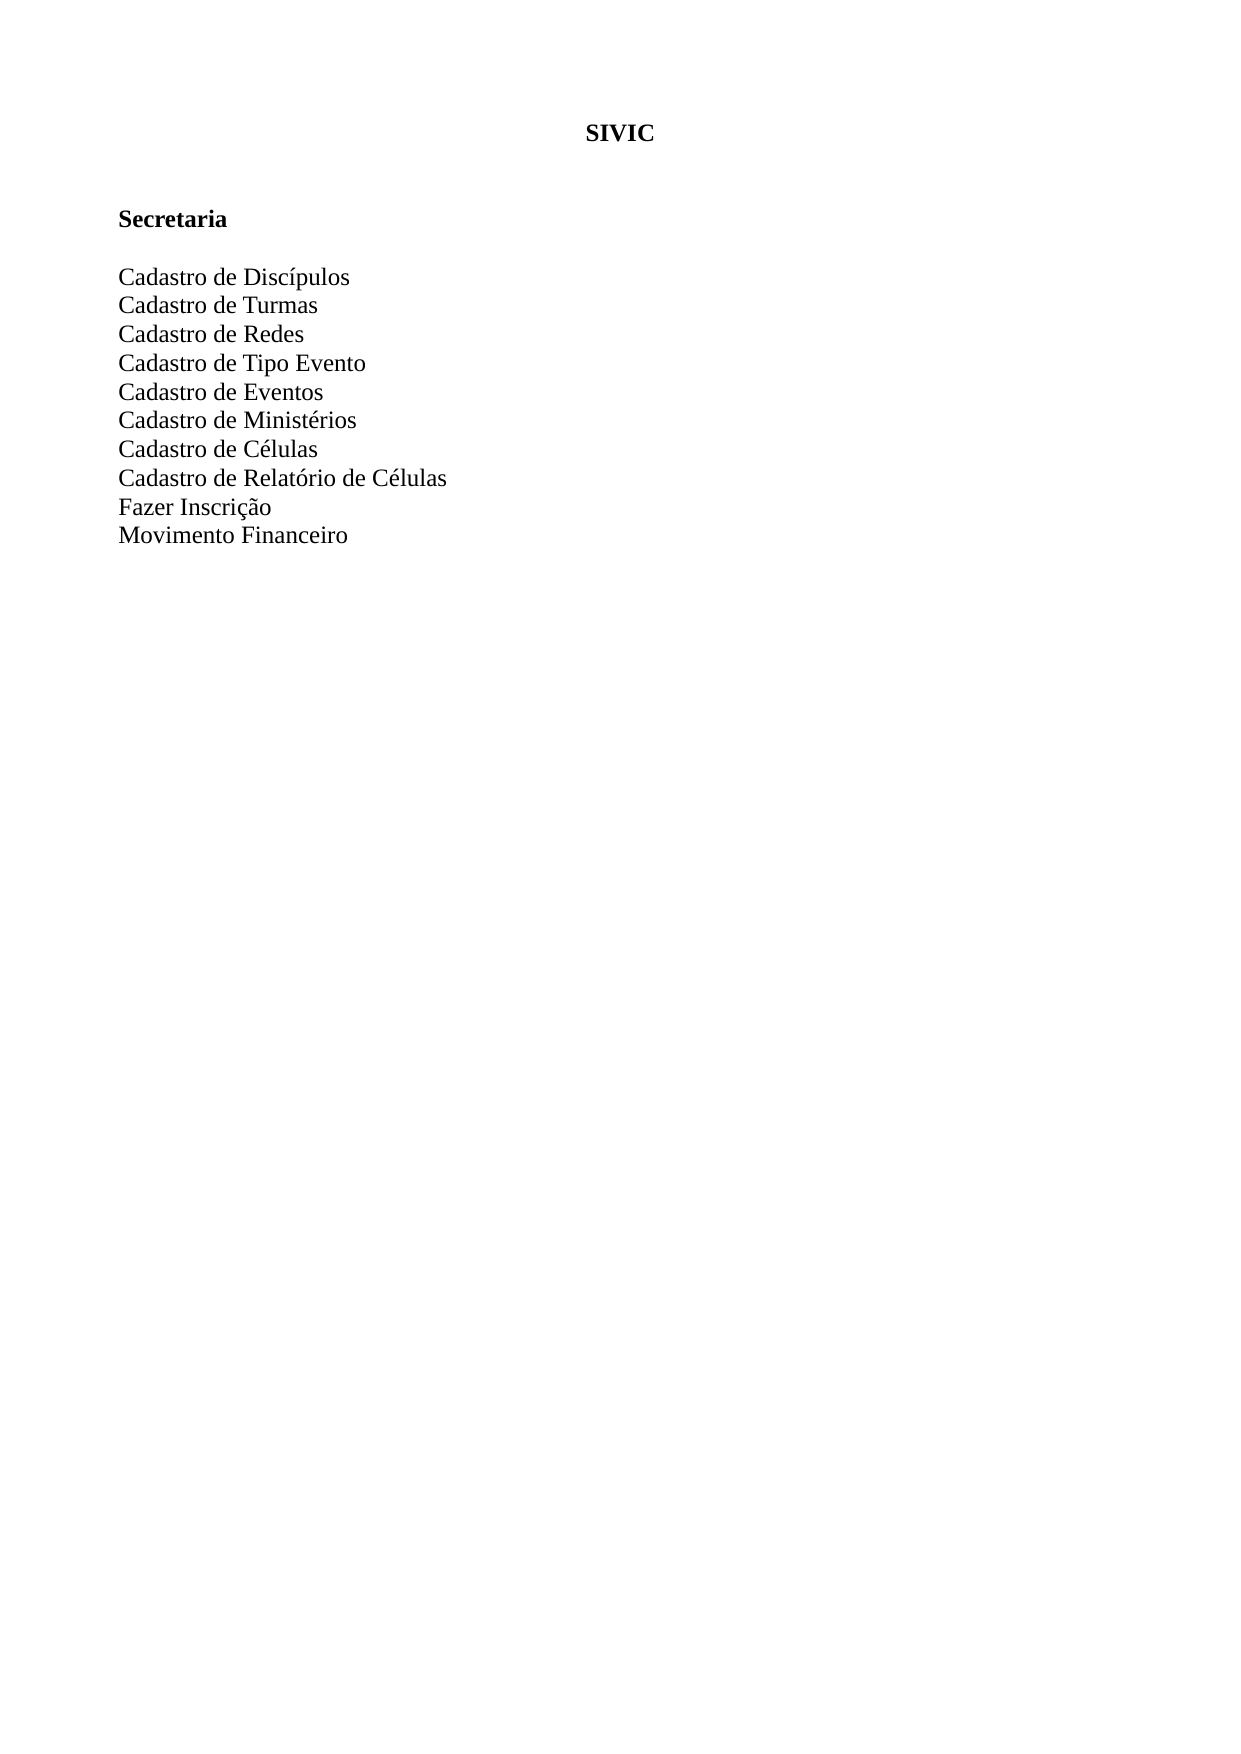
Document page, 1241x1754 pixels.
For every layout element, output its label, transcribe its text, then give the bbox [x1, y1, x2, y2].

text Cadastro de Turmas [118, 291, 1122, 319]
text Cadastro de Redes [118, 319, 1122, 348]
text Movimento Financeiro [118, 521, 1122, 549]
text Fazer Inscrição [118, 492, 1122, 521]
text Cadastro de Discípulos [118, 262, 1122, 291]
text Cadastro de Relatório de Células [118, 463, 1122, 492]
text SIVIC [118, 118, 1122, 147]
text Cadastro de Eventos [118, 377, 1122, 406]
text Cadastro de Células [118, 434, 1122, 463]
text Cadastro de Ministérios [118, 406, 1122, 434]
text Secretaria [118, 204, 1122, 233]
text Cadastro de Tipo Evento [118, 348, 1122, 377]
